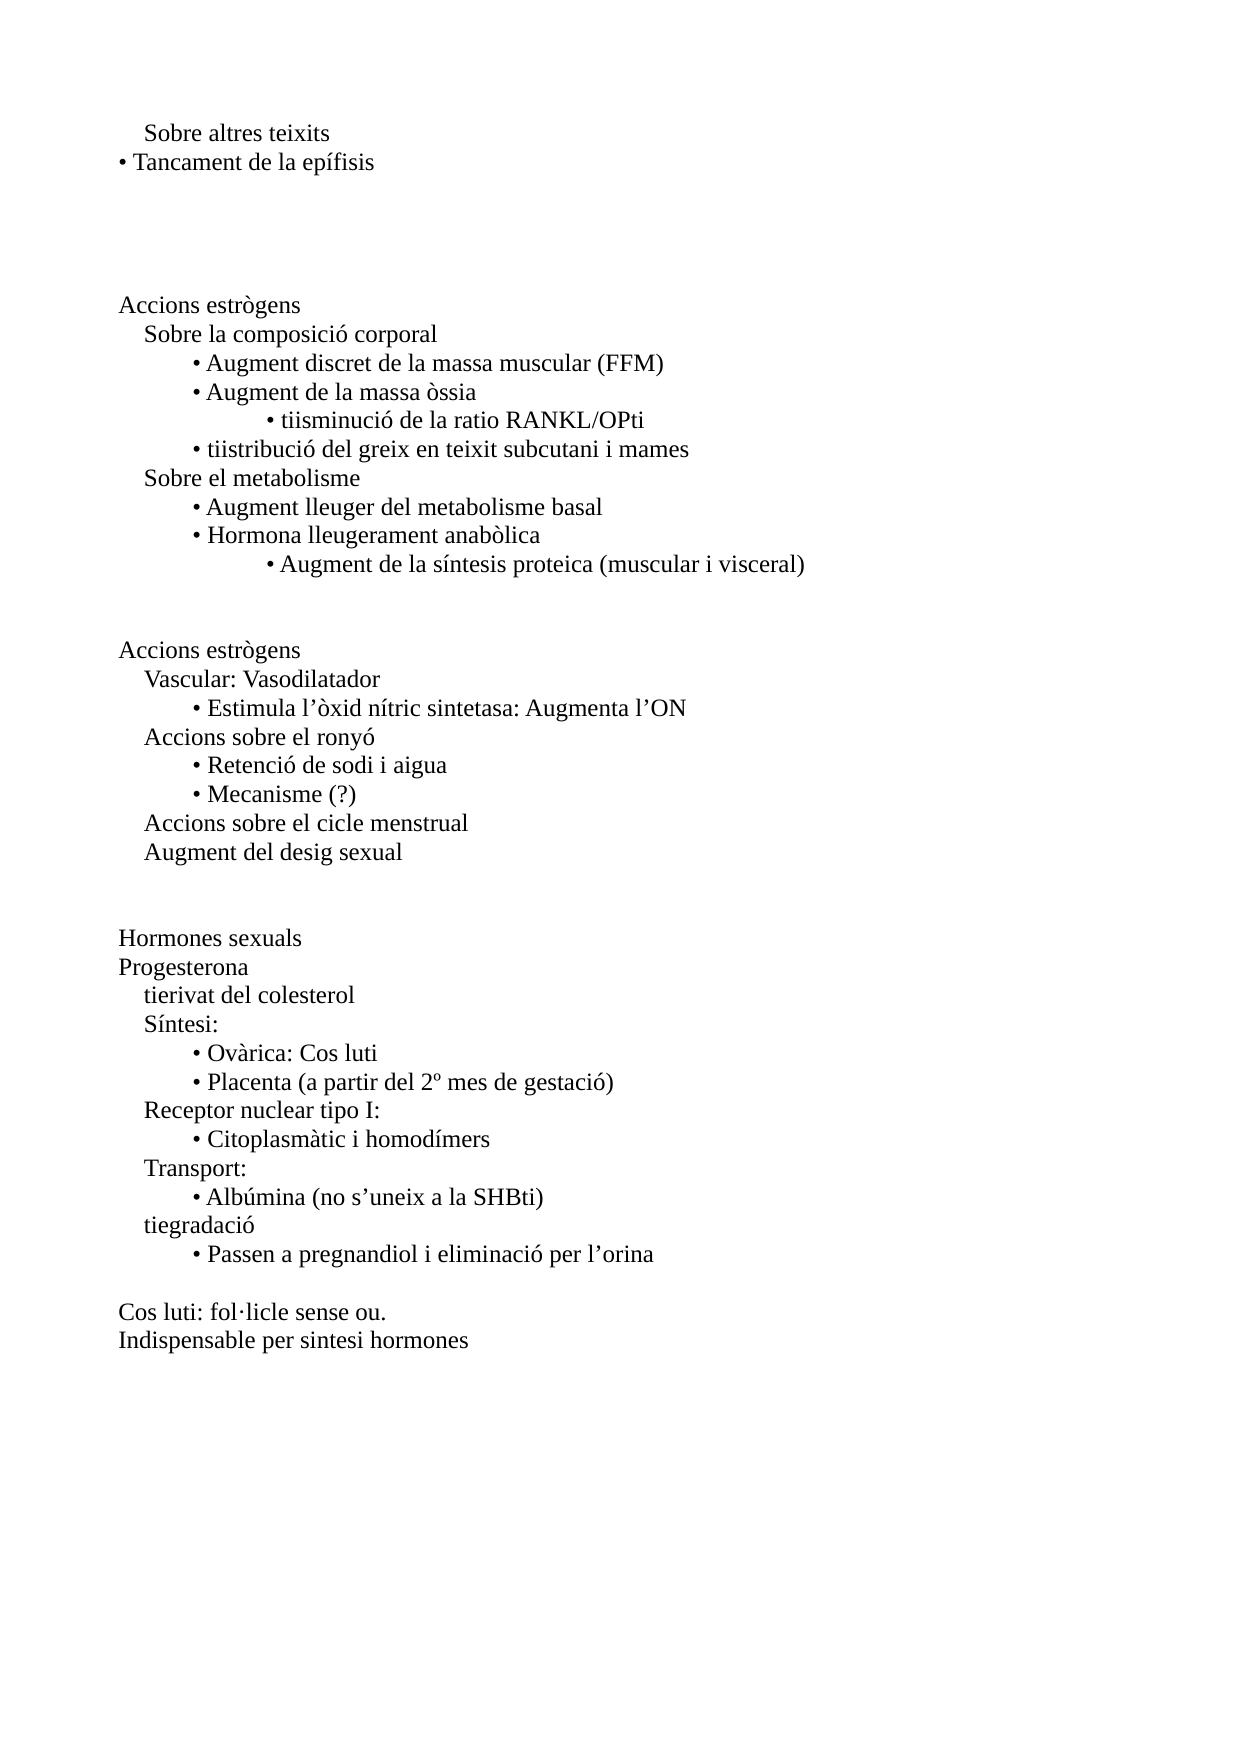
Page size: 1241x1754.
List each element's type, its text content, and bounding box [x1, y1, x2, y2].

text • Albúmina (no s’uneix a la SHBti) [118, 1182, 1122, 1211]
text Progesterona [118, 952, 1122, 981]
text  Transport: [118, 1153, 1122, 1182]
text  Accions sobre el cicle menstrual [118, 808, 1122, 837]
text • Tancament de la epífisis [118, 147, 1122, 176]
text • Ovàrica: Cos luti [118, 1038, 1122, 1067]
text • Citoplasmàtic i homodímers [118, 1124, 1122, 1153]
text Hormones sexuals [118, 923, 1122, 952]
text • Augment de la massa òssia [118, 377, 1122, 406]
text • Placenta (a partir del 2º mes de gestació) [118, 1067, 1122, 1096]
text • Mecanisme (?) [118, 779, 1122, 808]
text  Sobre la composició corporal [118, 319, 1122, 348]
text Accions estrògens [118, 291, 1122, 319]
text • Retenció de sodi i aigua [118, 751, 1122, 779]
text Indispensable per sintesi hormones [118, 1326, 1122, 1354]
text • Hormona lleugerament anabòlica [118, 521, 1122, 549]
text • Estimula l’òxid nítric sintetasa: Augmenta l’ON [118, 693, 1122, 722]
text • tiistribució del greix en teixit subcutani i mames [118, 434, 1122, 463]
text • tiisminució de la ratio RANKL/OPti [118, 406, 1122, 434]
text • Augment de la síntesis proteica (muscular i visceral) [118, 549, 1122, 578]
text  Augment del desig sexual [118, 837, 1122, 866]
text • Passen a pregnandiol i eliminació per l’orina [118, 1239, 1122, 1268]
text  tierivat del colesterol [118, 981, 1122, 1009]
text • Augment discret de la massa muscular (FFM) [118, 348, 1122, 377]
text  tiegradació [118, 1211, 1122, 1239]
text Cos luti: fol·licle sense ou. [118, 1297, 1122, 1326]
text Accions estrògens [118, 636, 1122, 664]
text  Vascular: Vasodilatador [118, 664, 1122, 693]
text  Síntesi: [118, 1009, 1122, 1038]
text  Receptor nuclear tipo I: [118, 1096, 1122, 1124]
text  Accions sobre el ronyó [118, 722, 1122, 751]
text  Sobre altres teixits [118, 118, 1122, 147]
text  Sobre el metabolisme [118, 463, 1122, 492]
text • Augment lleuger del metabolisme basal [118, 492, 1122, 521]
